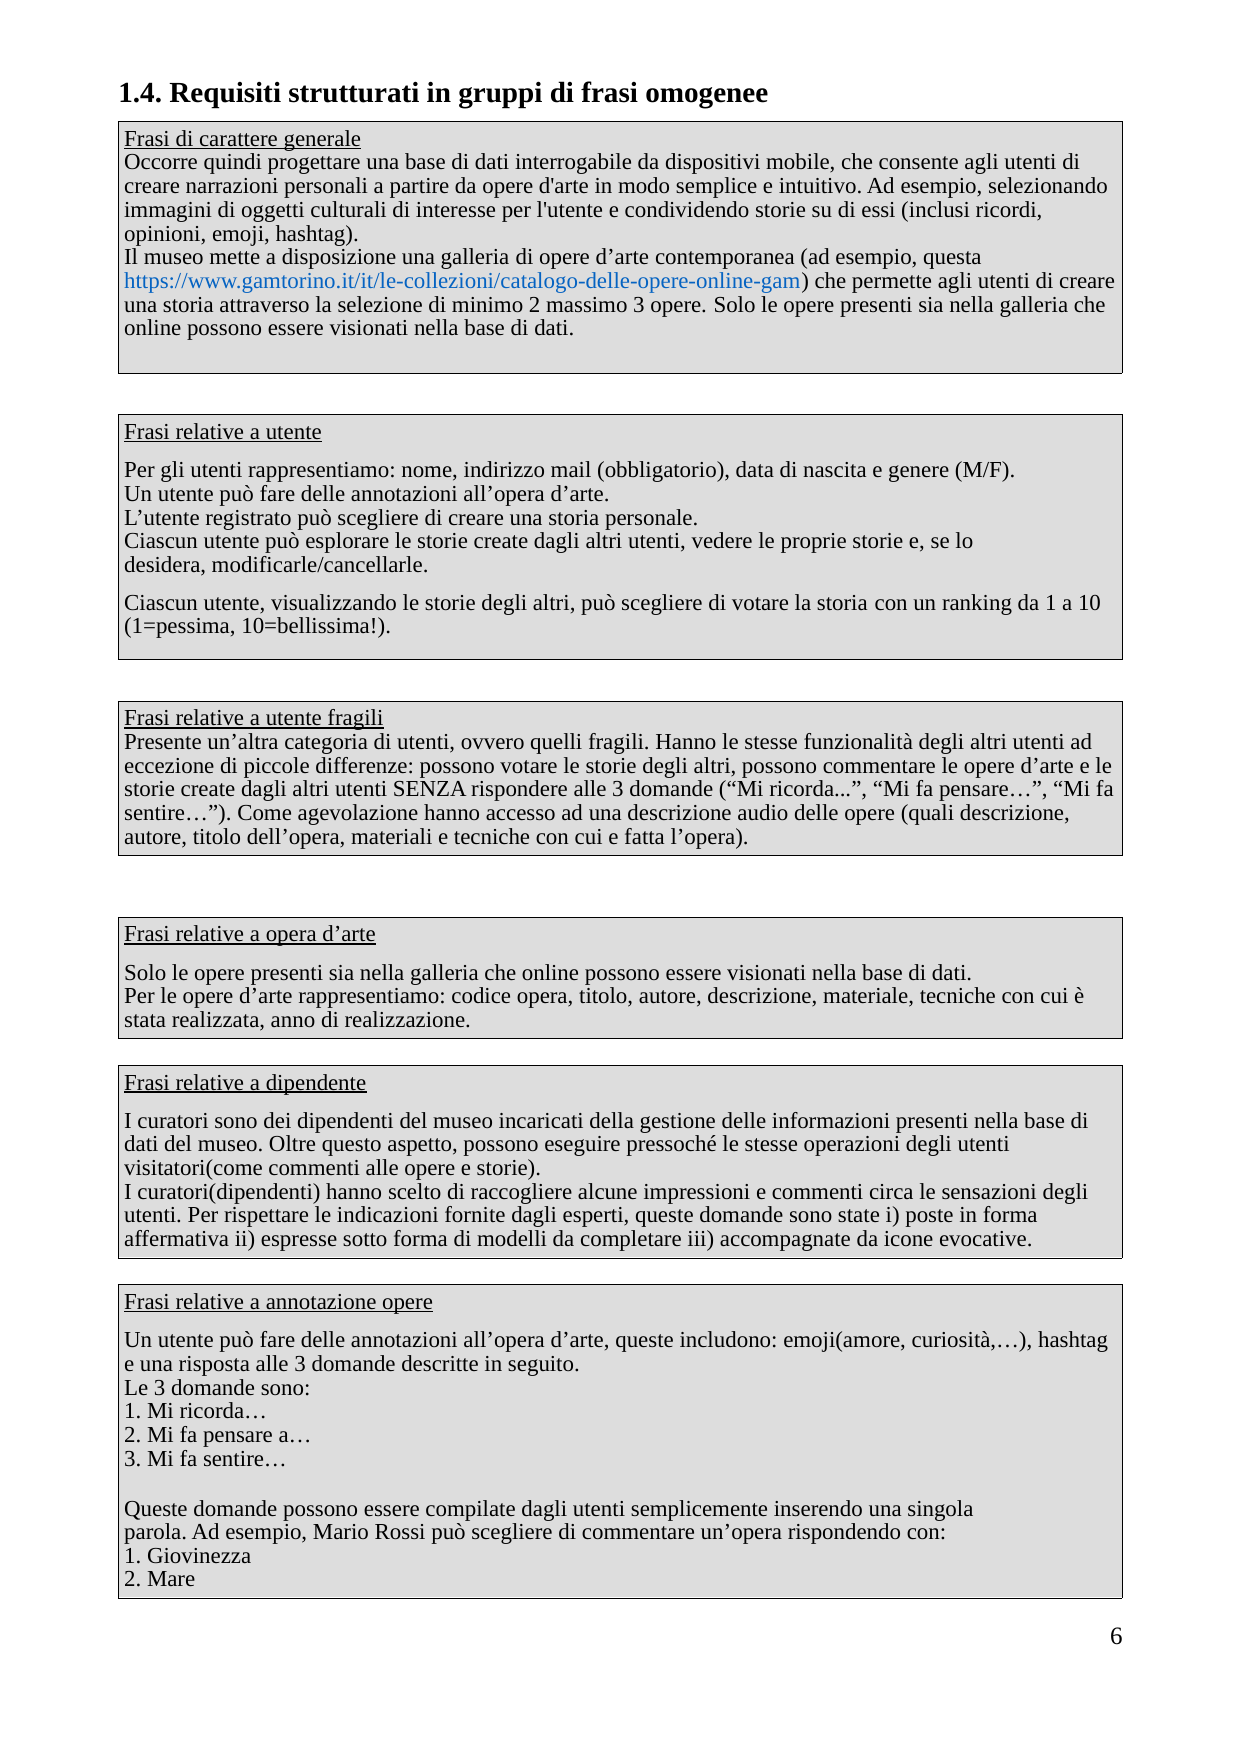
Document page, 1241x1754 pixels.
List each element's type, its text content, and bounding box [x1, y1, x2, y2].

subtitle 1.4. Requisiti strutturati in gruppi di frasi omogenee [118, 75, 1122, 108]
table_header Frasi relative a dipendente I curatori sono dei dipendenti del museo incaricati della gestione delle informazioni presenti nella base di dati del museo. Oltre questo aspetto, possono eseguire pressoché le stesse operazioni degli utenti visitatori(come commenti alle opere e storie). I curatori(dipendenti) hanno scelto di raccogliere alcune impressioni e commenti circa le sensazioni degli utenti. Per rispettare le indicazioni fornite dagli esperti, queste domande sono state i) poste in forma affermativa ii) espresse sotto forma di modelli da completare iii) accompagnate da icone evocative. [119, 1066, 1122, 1257]
table_header Frasi relative a annotazione opere Un utente può fare delle annotazioni all’opera d’arte, queste includono: emoji(amore, curiosità,…), hashtag e una risposta alle 3 domande descritte in seguito. Le 3 domande sono: 1. Mi ricorda… 2. Mi fa pensare a… 3. Mi fa sentire… Queste domande possono essere compilate dagli utenti semplicemente inserendo una singola parola. Ad esempio, Mario Rossi può scegliere di commentare un’opera rispondendo con: 1. Giovinezza 2. Mare [119, 1285, 1122, 1597]
table_header Frasi relative a opera d’arte Solo le opere presenti sia nella galleria che online possono essere visionati nella base di dati. Per le opere d’arte rappresentiamo: codice opera, titolo, autore, descrizione, materiale, tecniche con cui è stata realizzata, anno di realizzazione. [119, 918, 1122, 1038]
table_header Frasi di carattere generale Occorre quindi progettare una base di dati interrogabile da dispositivi mobile, che consente agli utenti di creare narrazioni personali a partire da opere d'arte in modo semplice e intuitivo. Ad esempio, selezionando immagini di oggetti culturali di interesse per l'utente e condividendo storie su di essi (inclusi ricordi, opinioni, emoji, hashtag). Il museo mette a disposizione una galleria di opere d’arte contemporanea (ad esempio, questa https://www.gamtorino.it/it/le-collezioni/catalogo-delle-opere-online-gam) che permette agli utenti di creare una storia attraverso la selezione di minimo 2 massimo 3 opere. Solo le opere presenti sia nella galleria che online possono essere visionati nella base di dati. [119, 122, 1122, 373]
table_header Frasi relative a utente Per gli utenti rappresentiamo: nome, indirizzo mail (obbligatorio), data di nascita e genere (M/F). Un utente può fare delle annotazioni all’opera d’arte. L’utente registrato può scegliere di creare una storia personale. Ciascun utente può esplorare le storie create dagli altri utenti, vedere le proprie storie e, se lo desidera, modificarle/cancellarle. Ciascun utente, visualizzando le storie degli altri, può scegliere di votare la storia con un ranking da 1 a 10 (1=pessima, 10=bellissima!). [119, 415, 1122, 659]
table_header Frasi relative a utente fragili Presente un’altra categoria di utenti, ovvero quelli fragili. Hanno le stesse funzionalità degli altri utenti ad eccezione di piccole differenze: possono votare le storie degli altri, possono commentare le opere d’arte e le storie create dagli altri utenti SENZA rispondere alle 3 domande (“Mi ricorda...”, “Mi fa pensare…”, “Mi fa sentire…”). Come agevolazione hanno accesso ad una descrizione audio delle opere (quali descrizione, autore, titolo dell’opera, materiali e tecniche con cui e fatta l’opera). [119, 702, 1122, 855]
